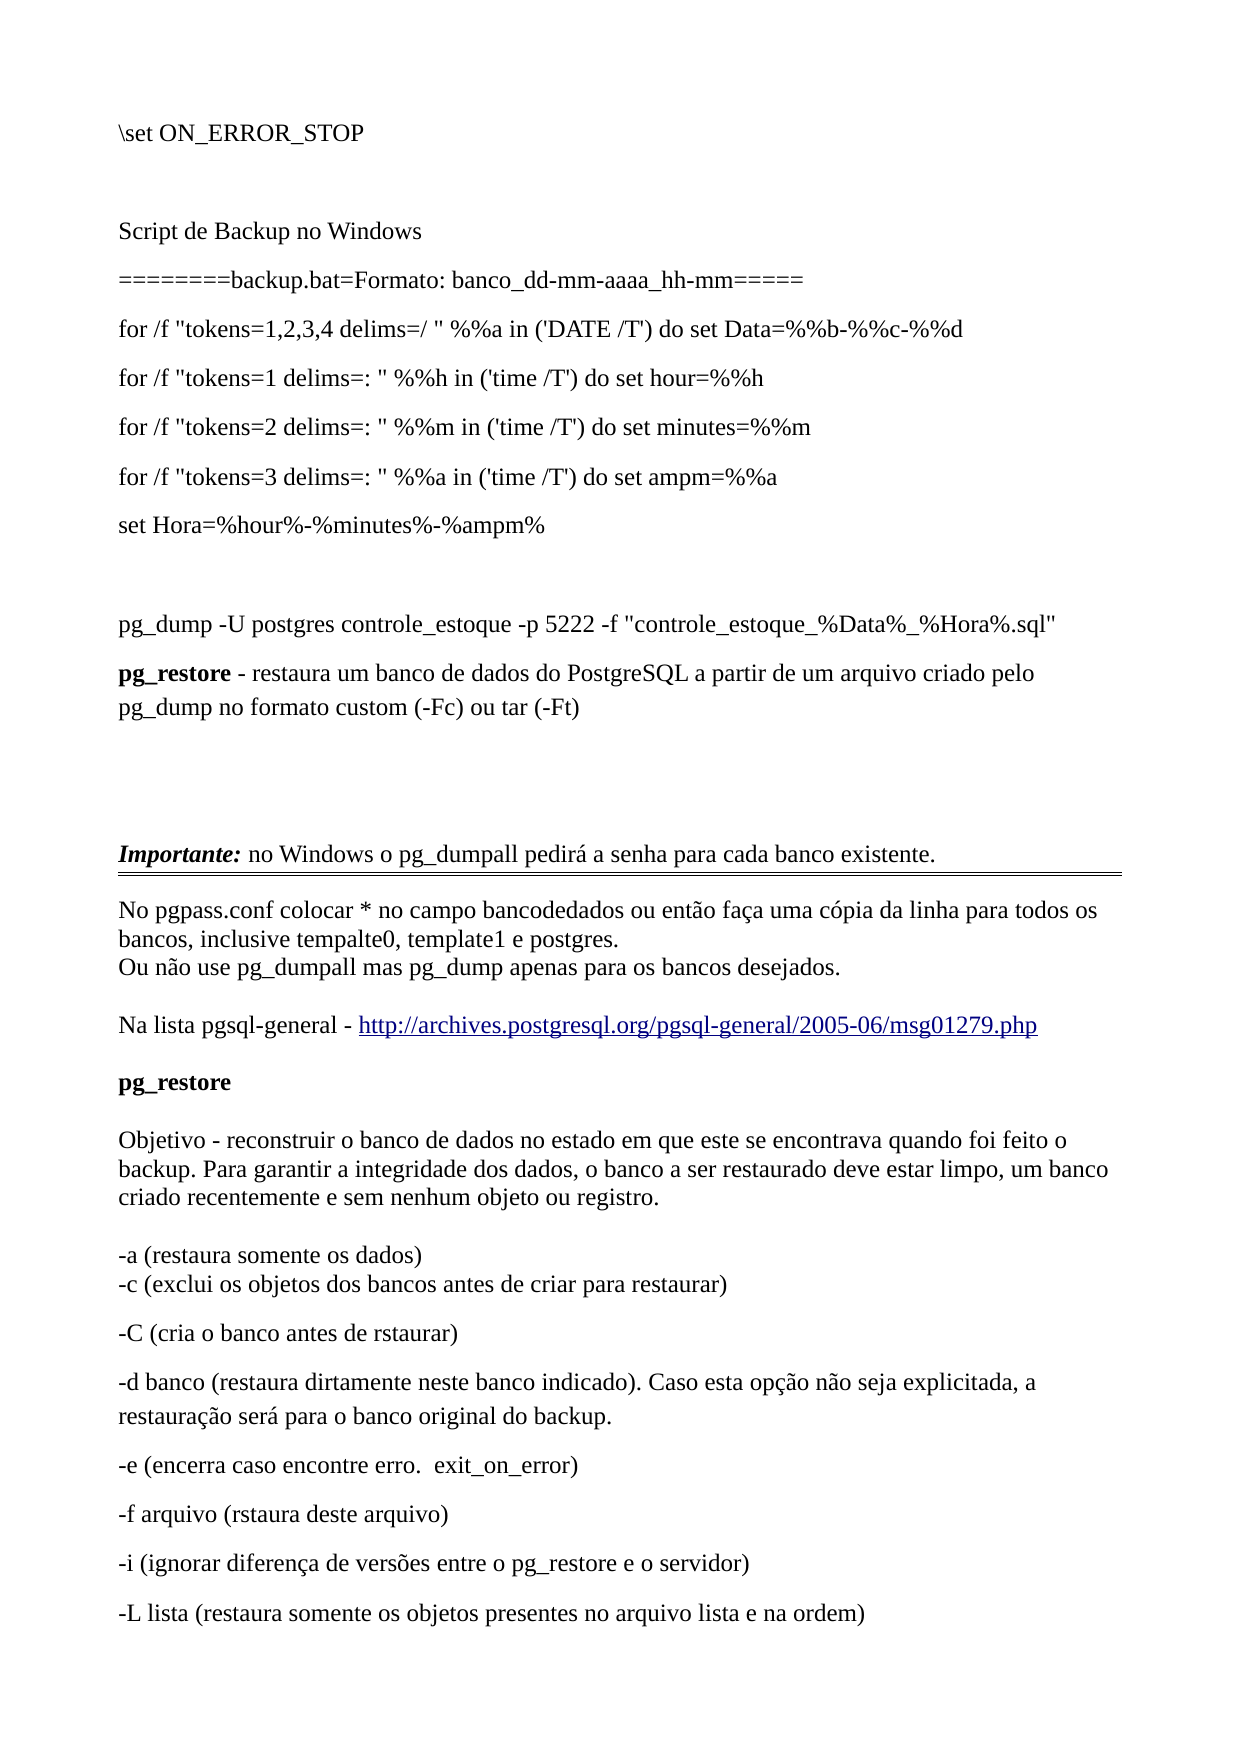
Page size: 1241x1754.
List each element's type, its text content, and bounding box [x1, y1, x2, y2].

text -c (exclui os objetos dos bancos antes de criar para restaurar) [118, 1269, 1122, 1297]
text -C (cria o banco antes de rstaurar) [118, 1318, 1122, 1347]
text No pgpass.conf colocar * no campo bancodedados ou então faça uma cópia da linha para todos os bancos, inclusive tempalte0, template1 e postgres. [118, 895, 1122, 952]
text pg_restore [118, 1067, 1122, 1096]
text -d banco (restaura dirtamente neste banco indicado). Caso esta opção não seja explicitada, a restauração será para o banco original do backup. [118, 1367, 1122, 1430]
text set Hora=%hour%-%minutes%-%ampm% [118, 511, 1122, 539]
text Objetivo - reconstruir o banco de dados no estado em que este se encontrava quando foi feito o backup. Para garantir a integridade dos dados, o banco a ser restaurado deve estar limpo, um banco criado recentemente e sem nenhum objeto ou registro. [118, 1125, 1122, 1240]
text Importante: no Windows o pg_dumpall pedirá a senha para cada banco existente. [118, 839, 1122, 872]
text pg_dump -U postgres controle_estoque -p 5222 -f "controle_estoque_%Data%_%Hora%.sql" [118, 609, 1122, 637]
text ========backup.bat=Formato: banco_dd-mm-aaaa_hh-mm===== [118, 265, 1122, 294]
text Ou não use pg_dumpall mas pg_dump apenas para os bancos desejados. [118, 952, 1122, 981]
text -a (restaura somente os dados) [118, 1240, 1122, 1269]
text for /f "tokens=2 delims=: " %%m in ('time /T') do set minutes=%%m [118, 412, 1122, 441]
text for /f "tokens=3 delims=: " %%a in ('time /T') do set ampm=%%a [118, 462, 1122, 490]
text Script de Backup no Windows [118, 216, 1122, 245]
text for /f "tokens=1,2,3,4 delims=/ " %%a in ('DATE /T') do set Data=%%b-%%c-%%d [118, 314, 1122, 343]
text Na lista pgsql-general - http://archives.postgresql.org/pgsql-general/2005-06/msg01279.php [118, 1010, 1122, 1039]
text -i (ignorar diferença de versões entre o pg_restore e o servidor) [118, 1548, 1122, 1577]
text pg_restore - restaura um banco de dados do PostgreSQL a partir de um arquivo criado pelo pg_dump no formato custom (-Fc) ou tar (-Ft) [118, 658, 1122, 721]
text -L lista (restaura somente os objetos presentes no arquivo lista e na ordem) [118, 1598, 1122, 1626]
text \set ON_ERROR_STOP [118, 118, 1122, 147]
text -f arquivo (rstaura deste arquivo) [118, 1499, 1122, 1528]
text for /f "tokens=1 delims=: " %%h in ('time /T') do set hour=%%h [118, 363, 1122, 392]
text -e (encerra caso encontre erro. exit_on_error) [118, 1450, 1122, 1479]
